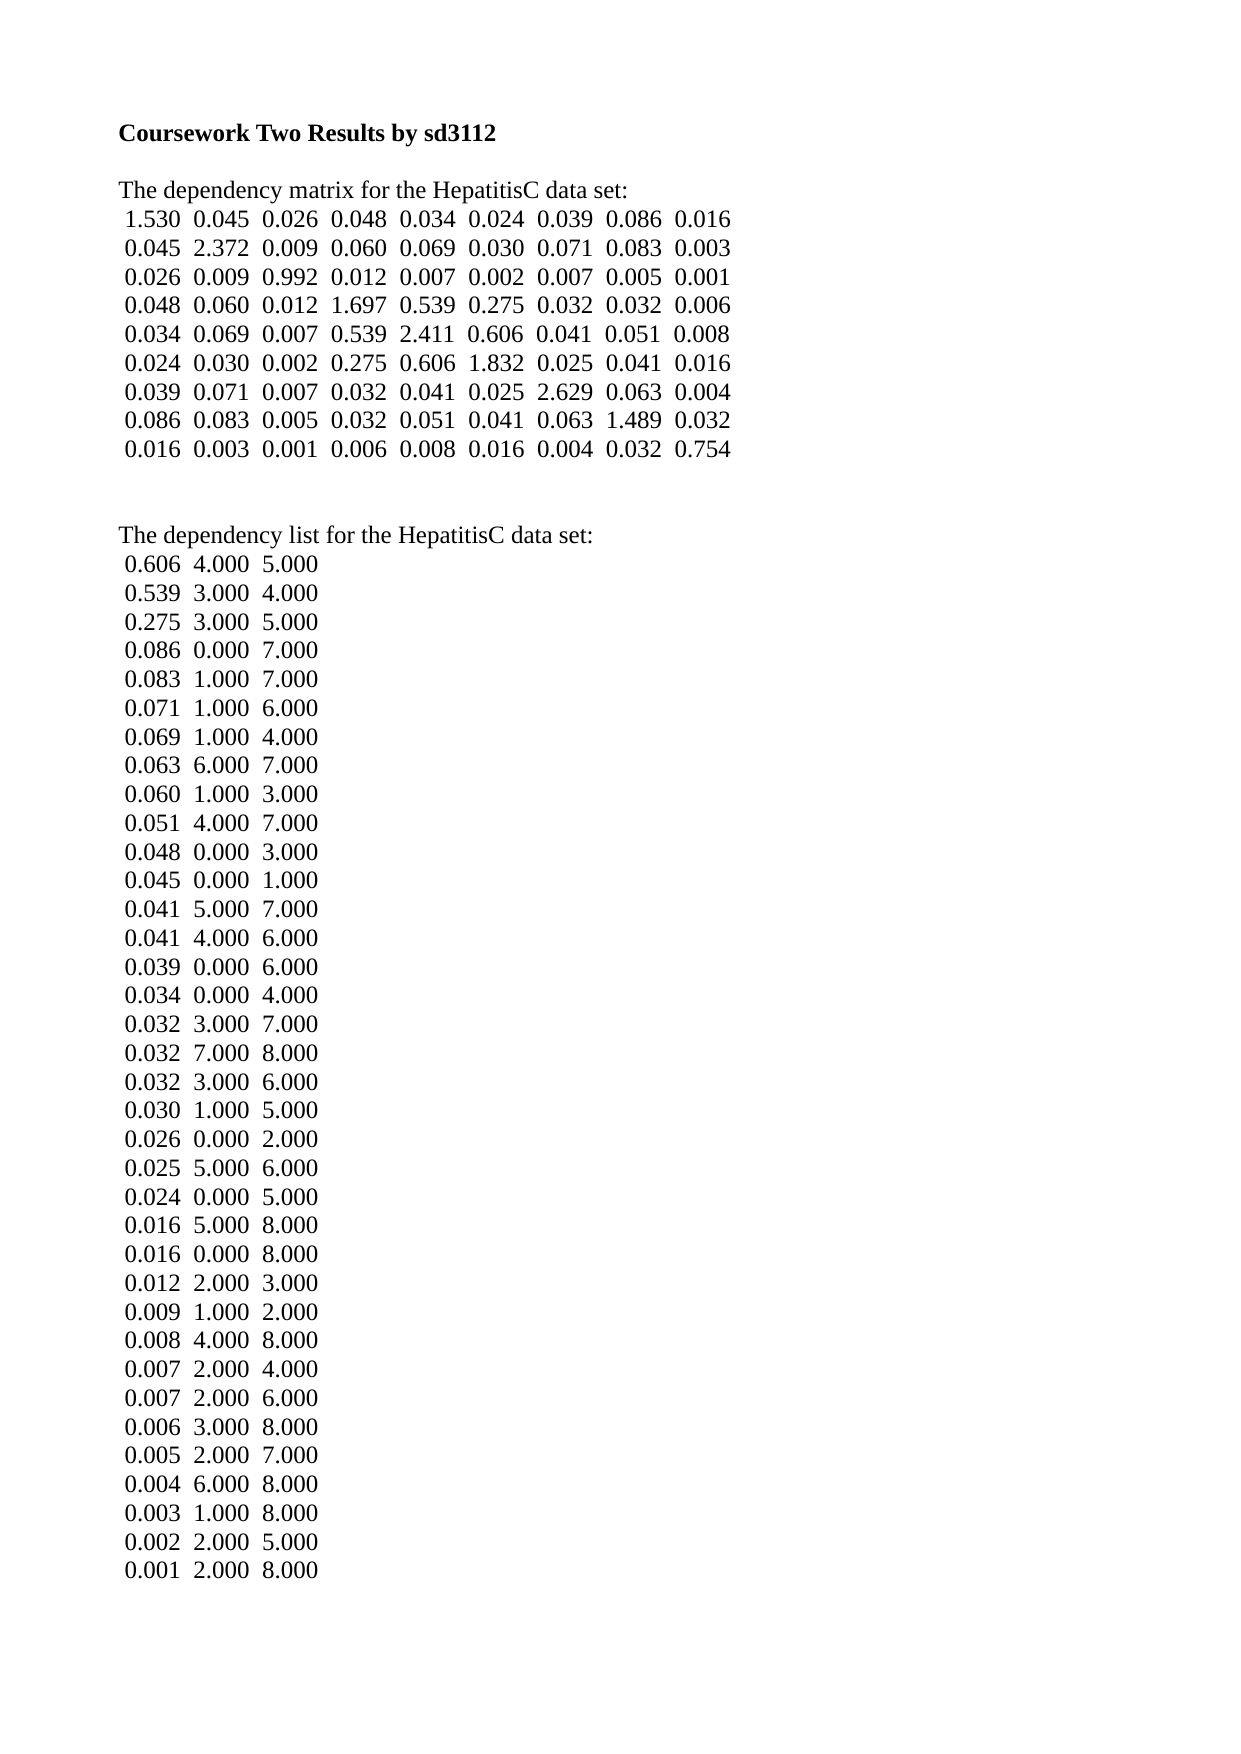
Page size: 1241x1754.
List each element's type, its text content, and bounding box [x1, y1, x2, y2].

text 0.606 4.000 5.000 [118, 549, 1122, 578]
text 0.032 3.000 6.000 [118, 1067, 1122, 1096]
text 0.016 0.000 8.000 [118, 1239, 1122, 1268]
text 0.009 1.000 2.000 [118, 1297, 1122, 1326]
text 0.001 2.000 8.000 [118, 1556, 1122, 1584]
text 0.048 0.000 3.000 [118, 837, 1122, 866]
text 0.051 4.000 7.000 [118, 808, 1122, 837]
text 0.007 2.000 4.000 [118, 1354, 1122, 1383]
text 0.026 0.000 2.000 [118, 1124, 1122, 1153]
text 0.024 0.030 0.002 0.275 0.606 1.832 0.025 0.041 0.016 [118, 348, 1122, 377]
text 0.007 2.000 6.000 [118, 1383, 1122, 1412]
text 0.026 0.009 0.992 0.012 0.007 0.002 0.007 0.005 0.001 [118, 262, 1122, 291]
text 0.069 1.000 4.000 [118, 722, 1122, 751]
text 0.032 3.000 7.000 [118, 1009, 1122, 1038]
text 0.016 5.000 8.000 [118, 1211, 1122, 1239]
text 0.039 0.071 0.007 0.032 0.041 0.025 2.629 0.063 0.004 [118, 377, 1122, 406]
text 0.275 3.000 5.000 [118, 607, 1122, 636]
text 1.530 0.045 0.026 0.048 0.034 0.024 0.039 0.086 0.016 [118, 204, 1122, 233]
text 0.083 1.000 7.000 [118, 664, 1122, 693]
text 0.008 4.000 8.000 [118, 1326, 1122, 1354]
text 0.071 1.000 6.000 [118, 693, 1122, 722]
text 0.539 3.000 4.000 [118, 578, 1122, 607]
text The dependency matrix for the HepatitisC data set: [118, 176, 1122, 204]
text 0.041 5.000 7.000 [118, 894, 1122, 923]
text 0.025 5.000 6.000 [118, 1153, 1122, 1182]
text 0.016 0.003 0.001 0.006 0.008 0.016 0.004 0.032 0.754 [118, 434, 1122, 463]
text 0.039 0.000 6.000 [118, 952, 1122, 981]
text 0.045 2.372 0.009 0.060 0.069 0.030 0.071 0.083 0.003 [118, 233, 1122, 262]
text 0.003 1.000 8.000 [118, 1498, 1122, 1527]
text 0.005 2.000 7.000 [118, 1441, 1122, 1469]
text 0.034 0.000 4.000 [118, 981, 1122, 1009]
text 0.041 4.000 6.000 [118, 923, 1122, 952]
text 0.063 6.000 7.000 [118, 751, 1122, 779]
text 0.048 0.060 0.012 1.697 0.539 0.275 0.032 0.032 0.006 [118, 291, 1122, 319]
text 0.086 0.000 7.000 [118, 636, 1122, 664]
text 0.002 2.000 5.000 [118, 1527, 1122, 1556]
text 0.024 0.000 5.000 [118, 1182, 1122, 1211]
text The dependency list for the HepatitisC data set: [118, 521, 1122, 549]
text 0.045 0.000 1.000 [118, 866, 1122, 894]
text 0.030 1.000 5.000 [118, 1096, 1122, 1124]
text 0.032 7.000 8.000 [118, 1038, 1122, 1067]
text 0.034 0.069 0.007 0.539 2.411 0.606 0.041 0.051 0.008 [118, 319, 1122, 348]
text 0.086 0.083 0.005 0.032 0.051 0.041 0.063 1.489 0.032 [118, 406, 1122, 434]
text 0.060 1.000 3.000 [118, 779, 1122, 808]
text 0.004 6.000 8.000 [118, 1469, 1122, 1498]
text 0.006 3.000 8.000 [118, 1412, 1122, 1441]
text Coursework Two Results by sd3112 [118, 118, 1122, 147]
text 0.012 2.000 3.000 [118, 1268, 1122, 1297]
